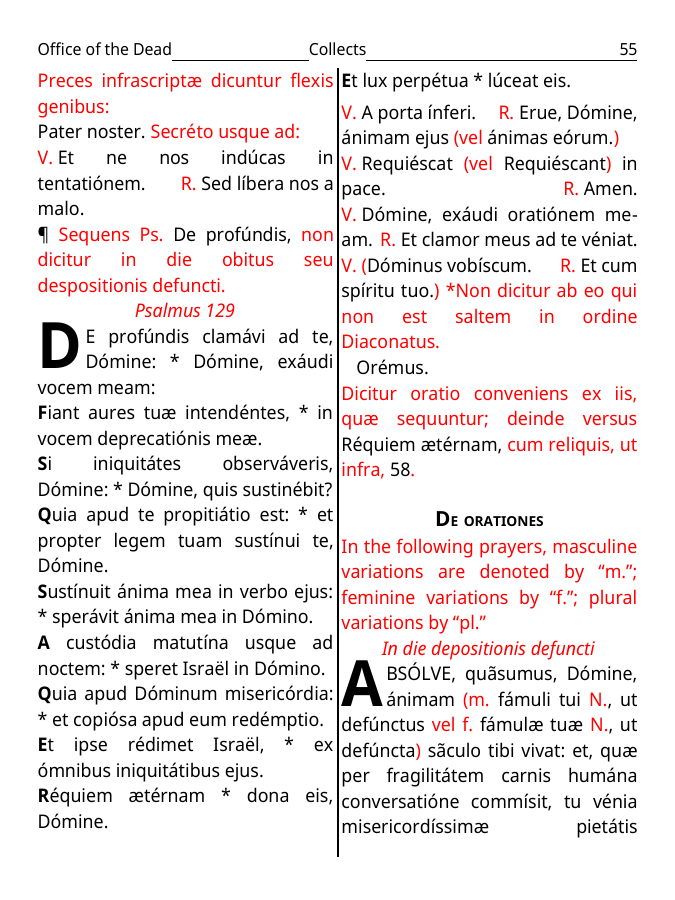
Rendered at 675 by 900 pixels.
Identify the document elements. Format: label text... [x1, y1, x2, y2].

text Psalmus 129 [37, 297, 334, 323]
text ABSÓLVE, quãsumus, Dómine, ánimam (m. fámuli tui N., ut defúnctus vel f. fámulæ tuæ N., ut defúncta) sãculo ti­bi vivat: et, quæ per fragilitátem carnis humána conversatióne commísit, tu vénia misericordíssimæ pietátis [341, 661, 637, 839]
text Réquiem ætérnam * dona eis, Dómine. [37, 782, 334, 833]
text Dicitur oratio conveniens ex iis, quæ sequuntur; deinde versus Réquiem ætérnam, cum reliquis, ut infra, 42. [341, 380, 637, 482]
text De orationes [341, 504, 637, 533]
text ¶ Sequens Ps. De profúndis, non dicitur in die obitus seu despositionis defuncti. [37, 221, 334, 297]
text Sustínuit ánima mea in verbo ejus: * sperávit ánima mea in Dómino. [37, 578, 334, 629]
text Et ipse rédimet Israël, * ex ómnibus iniquitátibus ejus. [37, 731, 334, 782]
text Pater noster. Secréto usque ad: [37, 119, 334, 144]
text V. A porta ínferi. R. Erue, Dómine, ánimam ejus (vel ánimas eórum.) [341, 99, 637, 150]
text V. Dómine, exáudi oratiónem me­am. R. Et clamor me­us ad te véniat. [341, 201, 637, 252]
text V. Et ne nos indúcas in tentatiónem. R. Sed líbera nos a malo. [37, 144, 334, 221]
text In die depositionis defuncti [341, 635, 637, 661]
text Orémus. [341, 354, 637, 380]
text V. Requiéscat (vel Requiéscant) in pace. R. Amen. [341, 150, 637, 201]
text Quia apud te propitiátio est: * et propter legem tu­am sustínui te, Dómine. [37, 502, 334, 578]
text Si iniquitátes observáveris, Dómine: * Dómine, quis sustinébit? [37, 451, 334, 502]
text In the following prayers, masculine variations are denoted by “m.”; feminine variations by “f.”; plural variations by “pl.” [341, 533, 637, 635]
text Et lux perpétua * lúceat eis. [341, 68, 637, 93]
text V. (Dóminus vobíscum. R. Et cum spíritu tuo.) *Non dicitur ab eo qui non est saltem in ordine Diaconatus. [341, 252, 637, 354]
text A custódia matutína usque ad noctem: * speret Israël in Dómino. [37, 629, 334, 680]
text Quia apud Dóminum misericórdia: * et copiósa apud eum redémptio. [37, 680, 334, 731]
text DE profúndis clamávi ad te, Dómine: * Dómine, exáudi vocem me­am: Fiant aures tuæ intendéntes, * in vocem deprecatiónis meæ. [37, 323, 334, 451]
text Preces infrascriptæ dicuntur flexis genibus: [37, 68, 334, 119]
